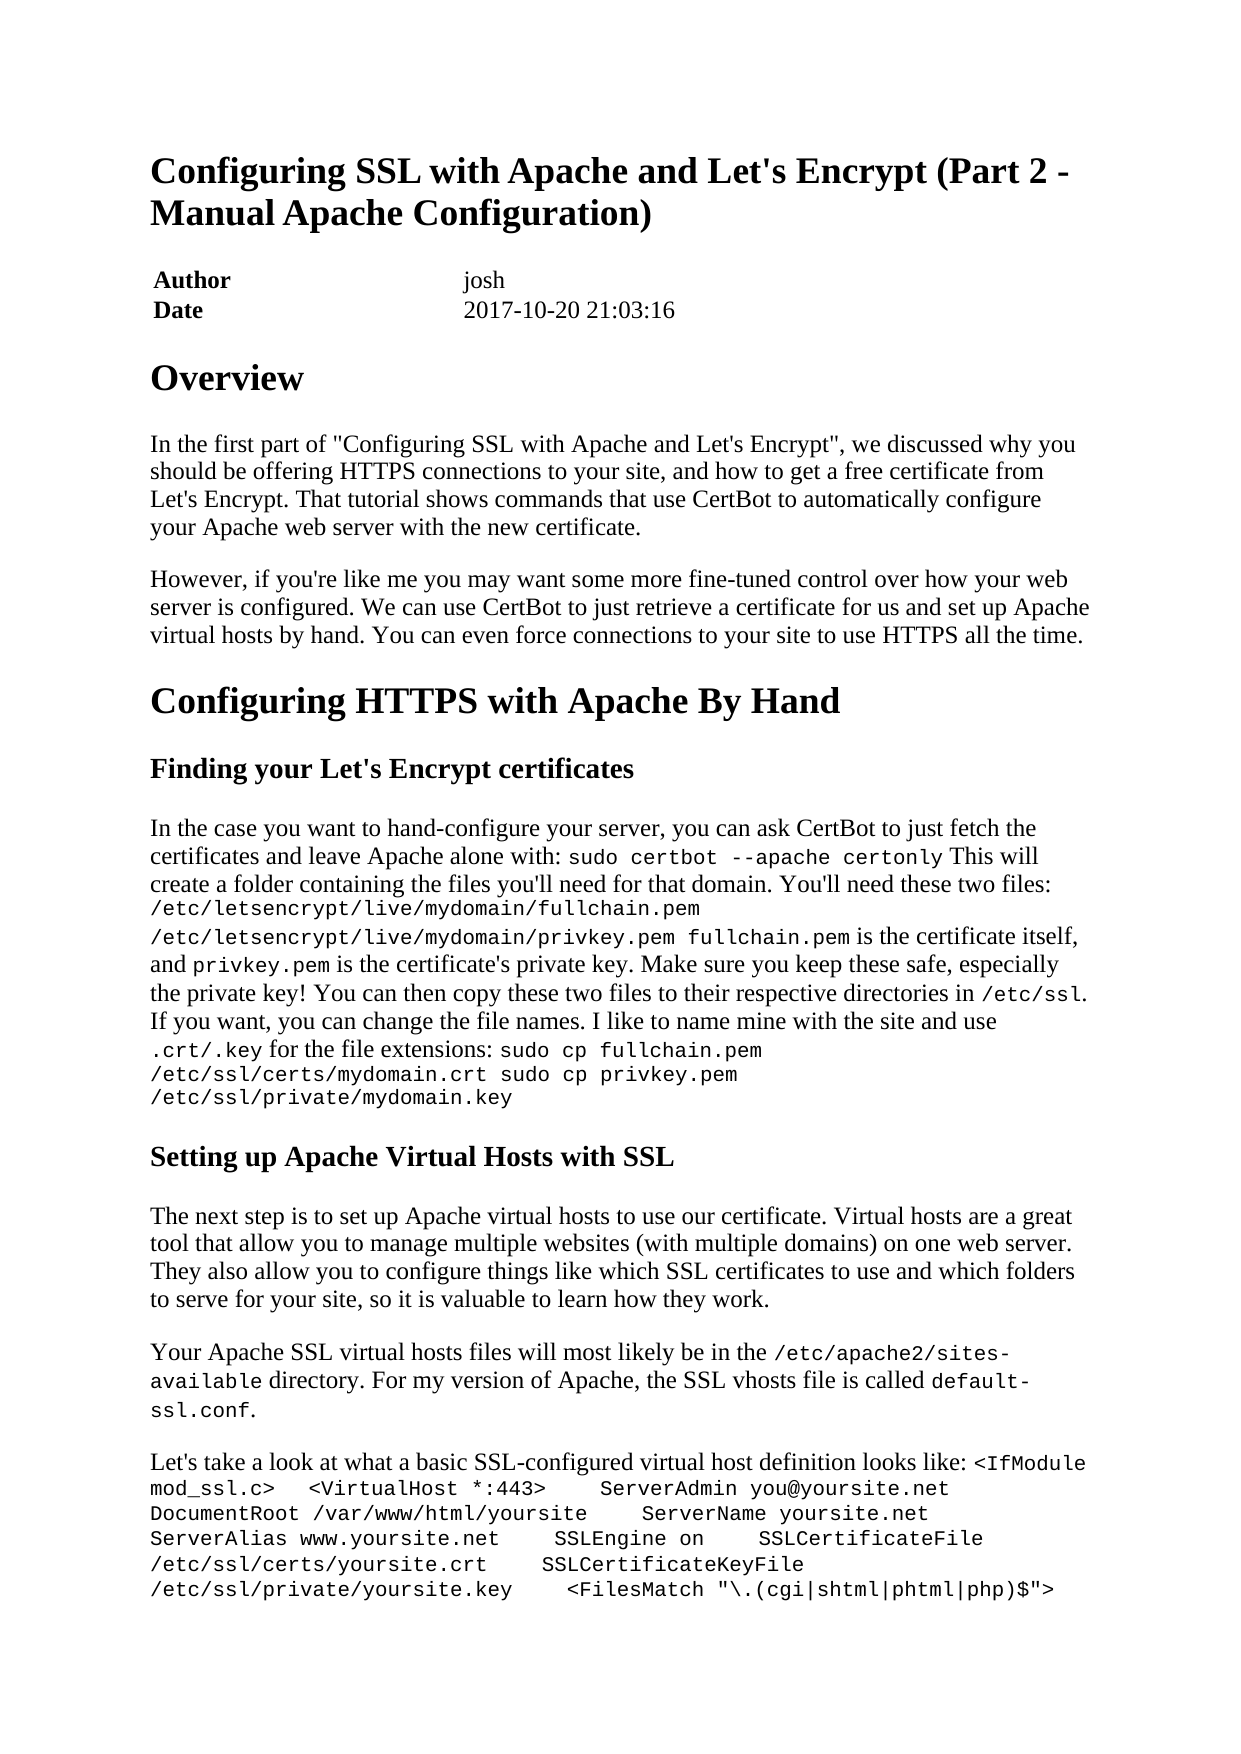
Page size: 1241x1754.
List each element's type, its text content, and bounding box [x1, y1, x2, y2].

subtitle Configuring HTTPS with Apache By Hand [150, 680, 1090, 721]
table_cell 2017-10-20 21:03:16 [462, 295, 1092, 326]
table_cell Date [152, 295, 462, 326]
text In the case you want to hand-configure your server, you can ask CertBot to just fetch the certificates and leave Apache alone with: sudo certbot --apache certonly This will create a folder containing the files you'll need for that domain. You'll need these two files: /etc/letsencrypt/live/mydomain/fullchain.pem /etc/letsencrypt/live/mydomain/privkey.pem fullchain.pem is the certificate itself, and privkey.pem is the certificate's private key. Make sure you keep these safe, especially the private key! You can then copy these two files to their respective directories in /etc/ssl. If you want, you can change the file names. I like to name mine with the site and use .crt/.key for the file extensions: sudo cp fullchain.pem /etc/ssl/certs/mydomain.crt sudo cp privkey.pem /etc/ssl/private/mydomain.key [150, 814, 1090, 1111]
text However, if you're like me you may want some more fine-tuned control over how your web server is configured. We can use CertBot to just retrieve a certificate for us and set up Apache virtual hosts by hand. You can even force connections to your site to use HTTPS all the time. [150, 566, 1090, 649]
subtitle Configuring SSL with Apache and Let's Encrypt (Part 2 - Manual Apache Configuration) [150, 150, 1090, 233]
text In the first part of "Configuring SSL with Apache and Let's Encrypt", we discussed why you should be offering HTTPS connections to your site, and how to get a free certificate from Let's Encrypt. That tutorial shows commands that use CertBot to automatically configure your Apache web server with the new certificate. [150, 430, 1090, 541]
text Your Apache SSL virtual hosts files will most likely be in the /etc/apache2/sites-available directory. For my version of Apache, the SSL vhosts file is called default-ssl.conf. [150, 1338, 1090, 1423]
subtitle Overview [150, 357, 1090, 399]
subtitle Finding your Let's Encrypt certificates [150, 753, 1090, 785]
table_header josh [462, 264, 1092, 295]
subtitle Setting up Apache Virtual Hosts with SSL [150, 1140, 1090, 1172]
table_header Author [152, 264, 462, 295]
text Let's take a look at what a basic SSL-configured virtual host definition looks like: <IfModule mod_ssl.c> <VirtualHost *:443> ServerAdmin you@yoursite.net DocumentRoot /var/www/html/yoursite ServerName yoursite.net ServerAlias www.yoursite.net SSLEngine on SSLCertificateFile /etc/ssl/certs/yoursite.crt SSLCertificateKeyFile /etc/ssl/private/yoursite.key <FilesMatch "\.(cgi|shtml|phtml|php)$"> [150, 1448, 1090, 1602]
text The next step is to set up Apache virtual hosts to use our certificate. Virtual hosts are a great tool that allow you to manage multiple websites (with multiple domains) on one web server. They also allow you to configure things like which SSL certificates to use and which folders to serve for your site, so it is valuable to learn how they work. [150, 1202, 1090, 1313]
